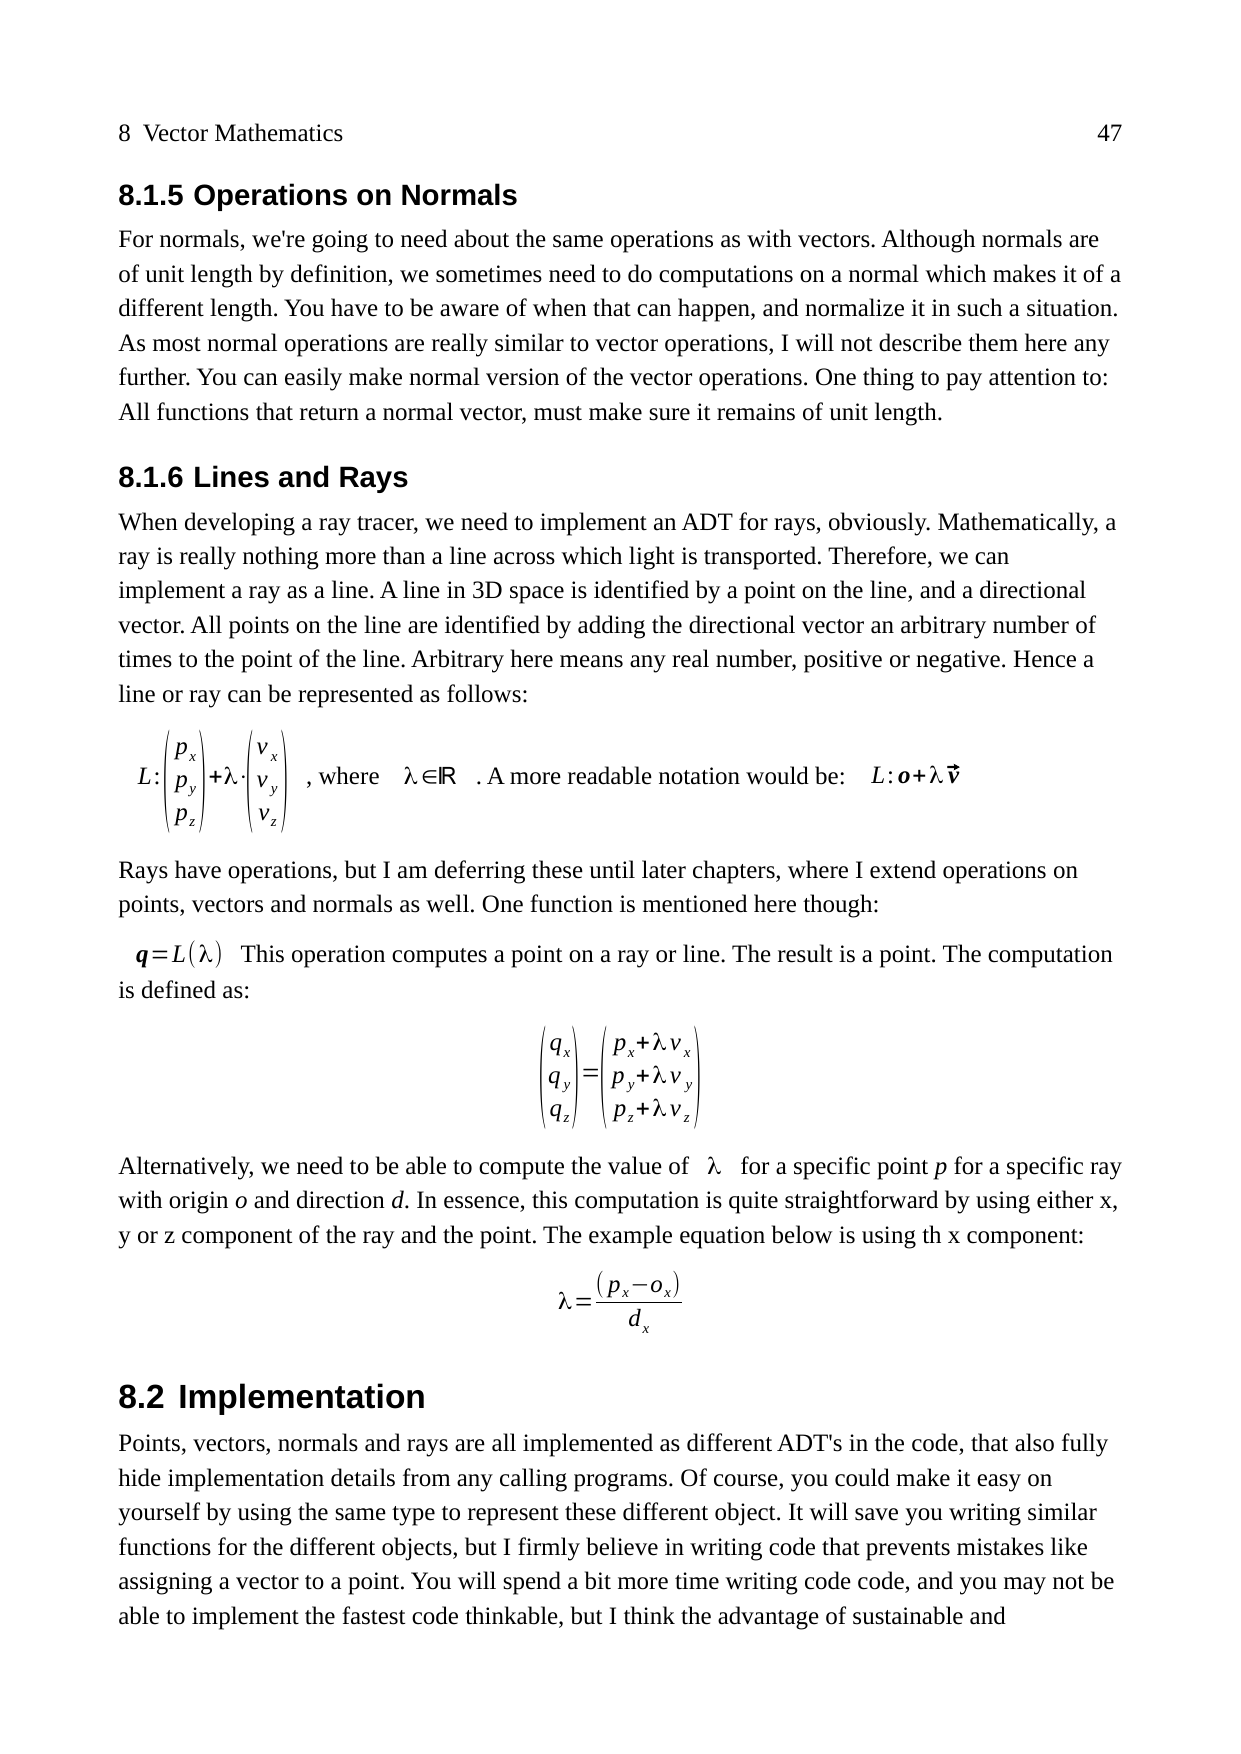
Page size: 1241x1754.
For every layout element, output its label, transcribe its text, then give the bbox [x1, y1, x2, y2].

text When developing a ray tracer, we need to implement an ADT for rays, obviously. Mathematically, a ray is really nothing more than a line across which light is transported. Therefore, we can implement a ray as a line. A line in 3D space is identified by a point on the line, and a directional vector. All points on the line are identified by adding the directional vector an arbitrary number of times to the point of the line. Arbitrary here means any real number, positive or negative. Hence a line or ray can be represented as follows: [118, 507, 1122, 708]
subtitle Operations on Normals [118, 178, 1122, 212]
subtitle Implementation [118, 1377, 1122, 1416]
text Rays have operations, but I am deferring these until later chapters, where I extend operations on points, vectors and normals as well. One function is mentioned here though: [118, 855, 1122, 918]
text , where . A more readable notation would be: [118, 728, 1122, 835]
subtitle Lines and Rays [118, 460, 1122, 494]
text Points, vectors, normals and rays are all implemented as different ADT's in the code, that also fully hide implementation details from any calling programs. Of course, you could make it easy on yourself by using the same type to represent these different object. It will save you writing similar functions for the different objects, but I firmly believe in writing code that prevents mistakes like assigning a vector to a point. You will spend a bit more time writing code code, and you may not be able to implement the fastest code thinkable, but I think the advantage of sustainable and [118, 1428, 1122, 1629]
text This operation computes a point on a ray or line. The result is a point. The computation is defined as: [118, 939, 1122, 1004]
text Alternatively, we need to be able to compute the value offor a specific point p for a specific ray with origin o and direction d. In essence, this computation is quite straightforward by using either x, y or z component of the ray and the point. The example equation below is using th x component: [118, 1151, 1122, 1249]
text For normals, we're going to need about the same operations as with vectors. Although normals are of unit length by definition, we sometimes need to do computations on a normal which makes it of a different length. You have to be aware of when that can happen, and normalize it in such a situation. As most normal operations are really similar to vector operations, I will not describe them here any further. You can easily make normal version of the vector operations. One thing to pay attention to: All functions that return a normal vector, must make sure it remains of unit length. [118, 224, 1122, 426]
